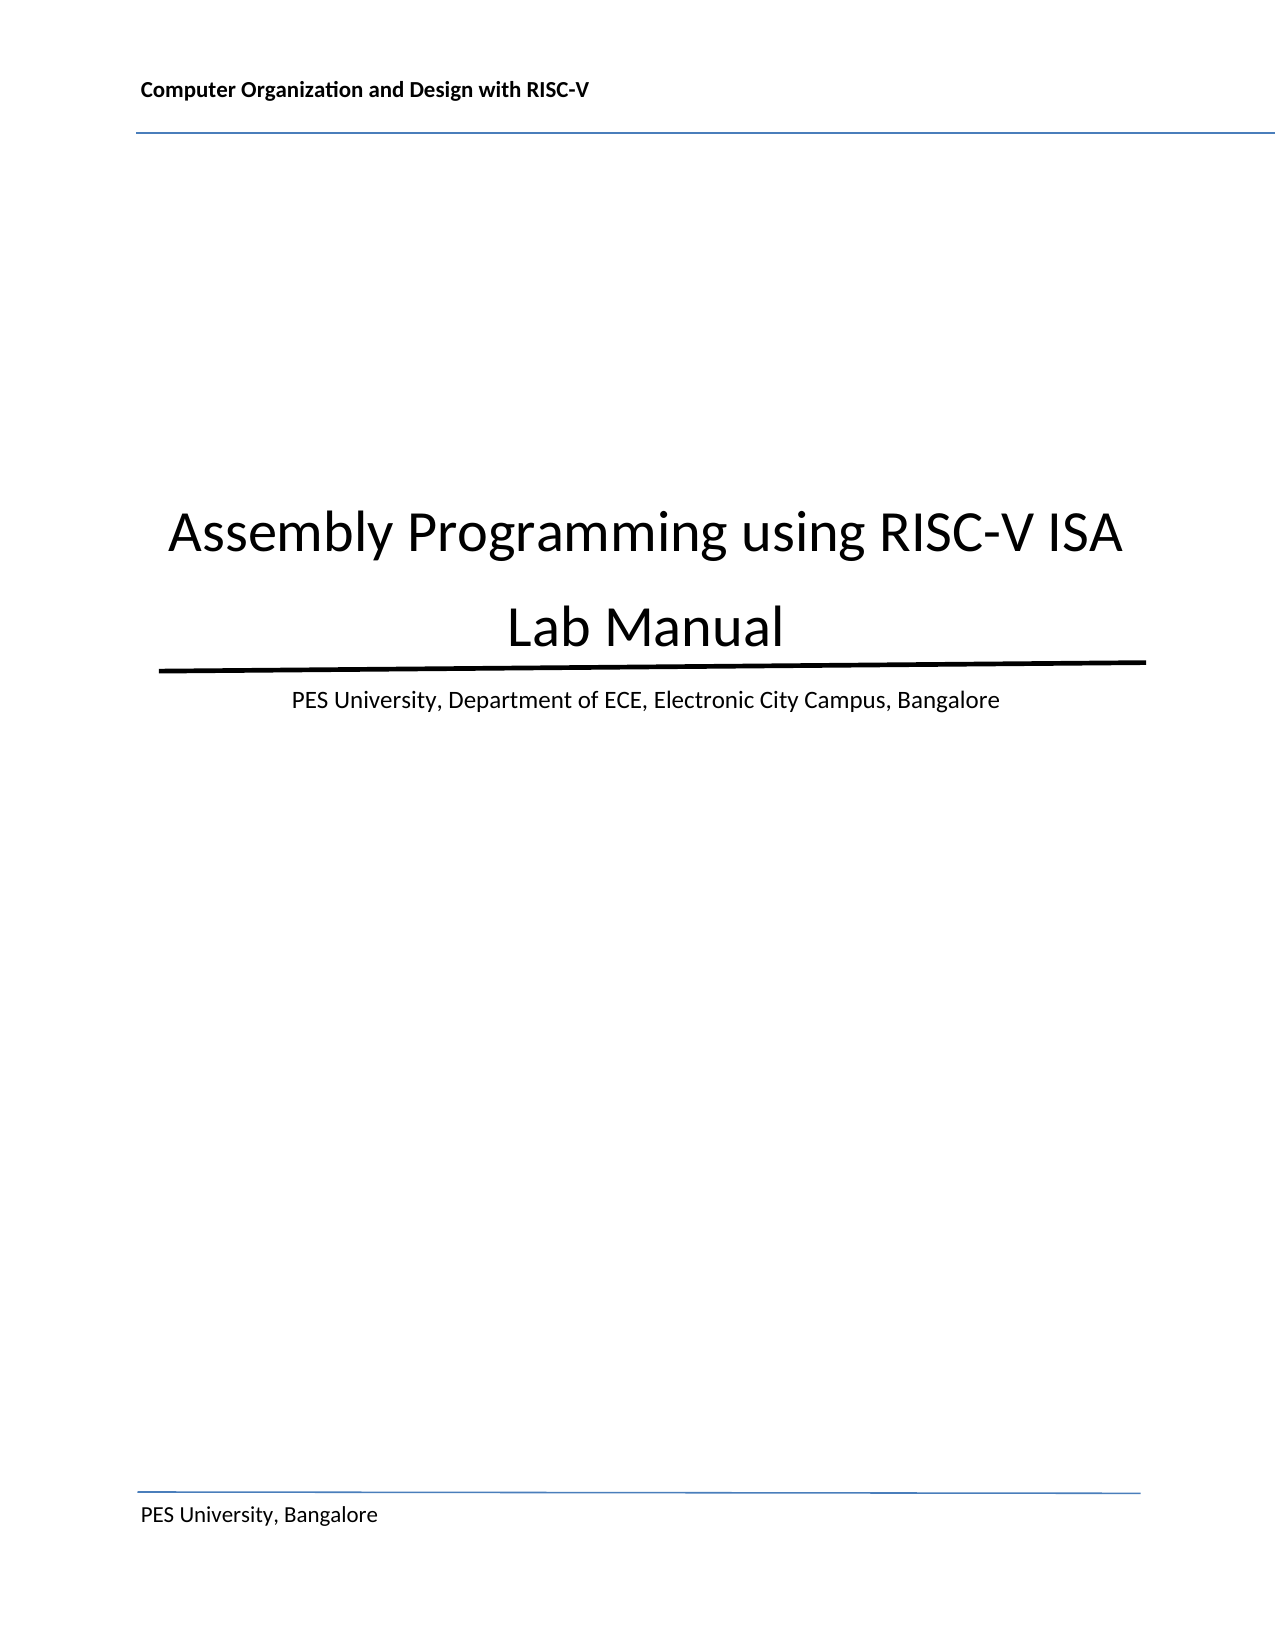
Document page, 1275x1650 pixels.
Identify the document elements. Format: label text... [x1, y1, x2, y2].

text Lab Manual [141, 589, 1152, 661]
text PES University, Department of ECE, Electronic City Campus, Bangalore [141, 684, 1152, 714]
text Assembly Programming using RISC-V ISA [141, 495, 1152, 566]
